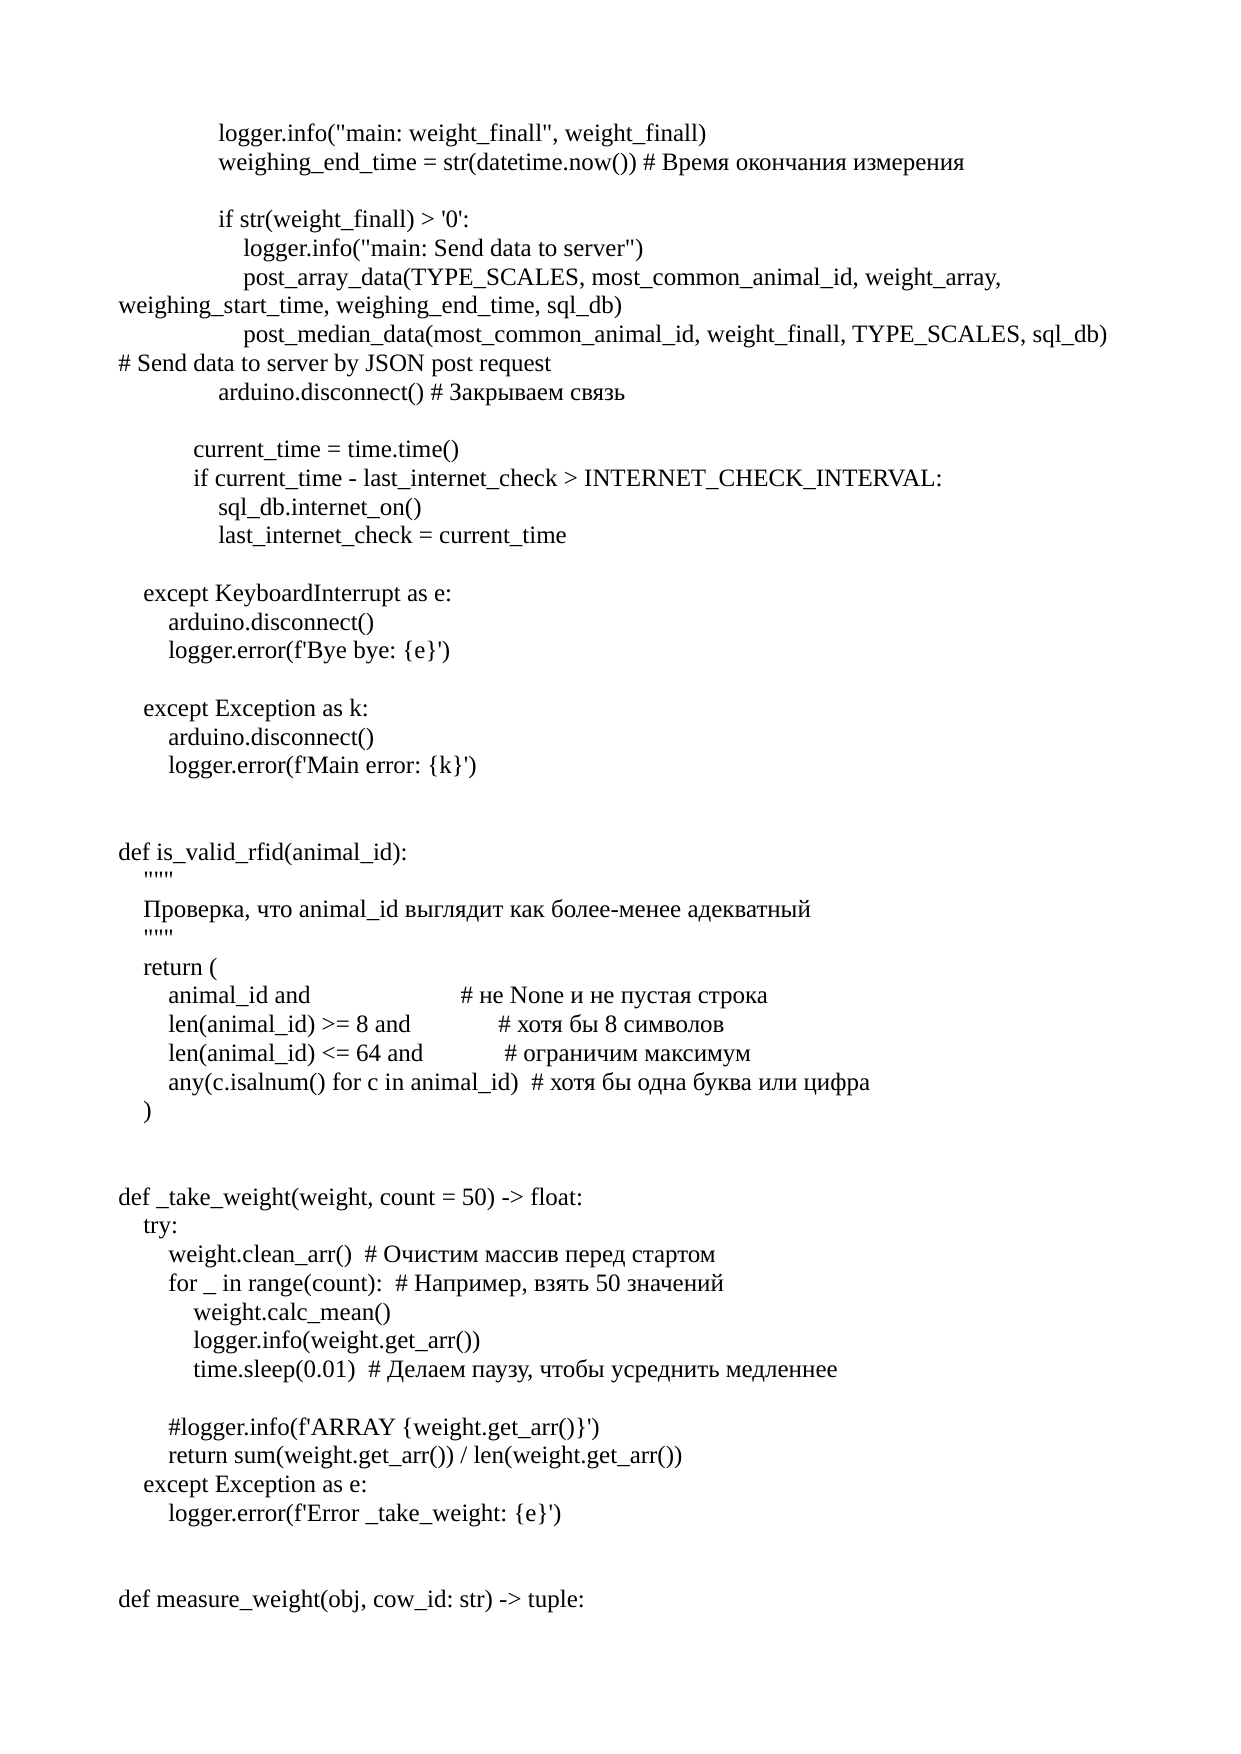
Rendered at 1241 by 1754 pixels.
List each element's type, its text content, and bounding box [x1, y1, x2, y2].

text logger.info("main: weight_finall", weight_finall) weighing_end_time = str(datetime.now()) # Время окончания измерения if str(weight_finall) > '0': logger.info("main: Send data to server") post_array_data(TYPE_SCALES, most_common_animal_id, weight_array, weighing_start_time, weighing_end_time, sql_db) post_median_data(most_common_animal_id, weight_finall, TYPE_SCALES, sql_db) # Send data to server by JSON post request arduino.disconnect() # Закрываем связь current_time = time.time() if current_time - last_internet_check > INTERNET_CHECK_INTERVAL: sql_db.internet_on() last_internet_check = current_time except KeyboardInterrupt as e: arduino.disconnect() logger.error(f'Bye bye: {e}') except Exception as k: arduino.disconnect() logger.error(f'Main error: {k}') def is_valid_rfid(animal_id): """ Проверка, что animal_id выглядит как более-менее адекватный """ return ( animal_id and # не None и не пустая строка len(animal_id) >= 8 and # хотя бы 8 символов len(animal_id) <= 64 and # ограничим максимум any(c.isalnum() for c in animal_id) # хотя бы одна буква или цифра ) def _take_weight(weight, count = 50) -> float: try: weight.clean_arr() # Очистим массив перед стартом for _ in range(count): # Например, взять 50 значений weight.calc_mean() logger.info(weight.get_arr()) time.sleep(0.01) # Делаем паузу, чтобы усреднить медленнее #logger.info(f'ARRAY {weight.get_arr()}') return sum(weight.get_arr()) / len(weight.get_arr()) except Exception as e: logger.error(f'Error _take_weight: {e}') def measure_weight(obj, cow_id: str) -> tuple: [118, 118, 1122, 1613]
